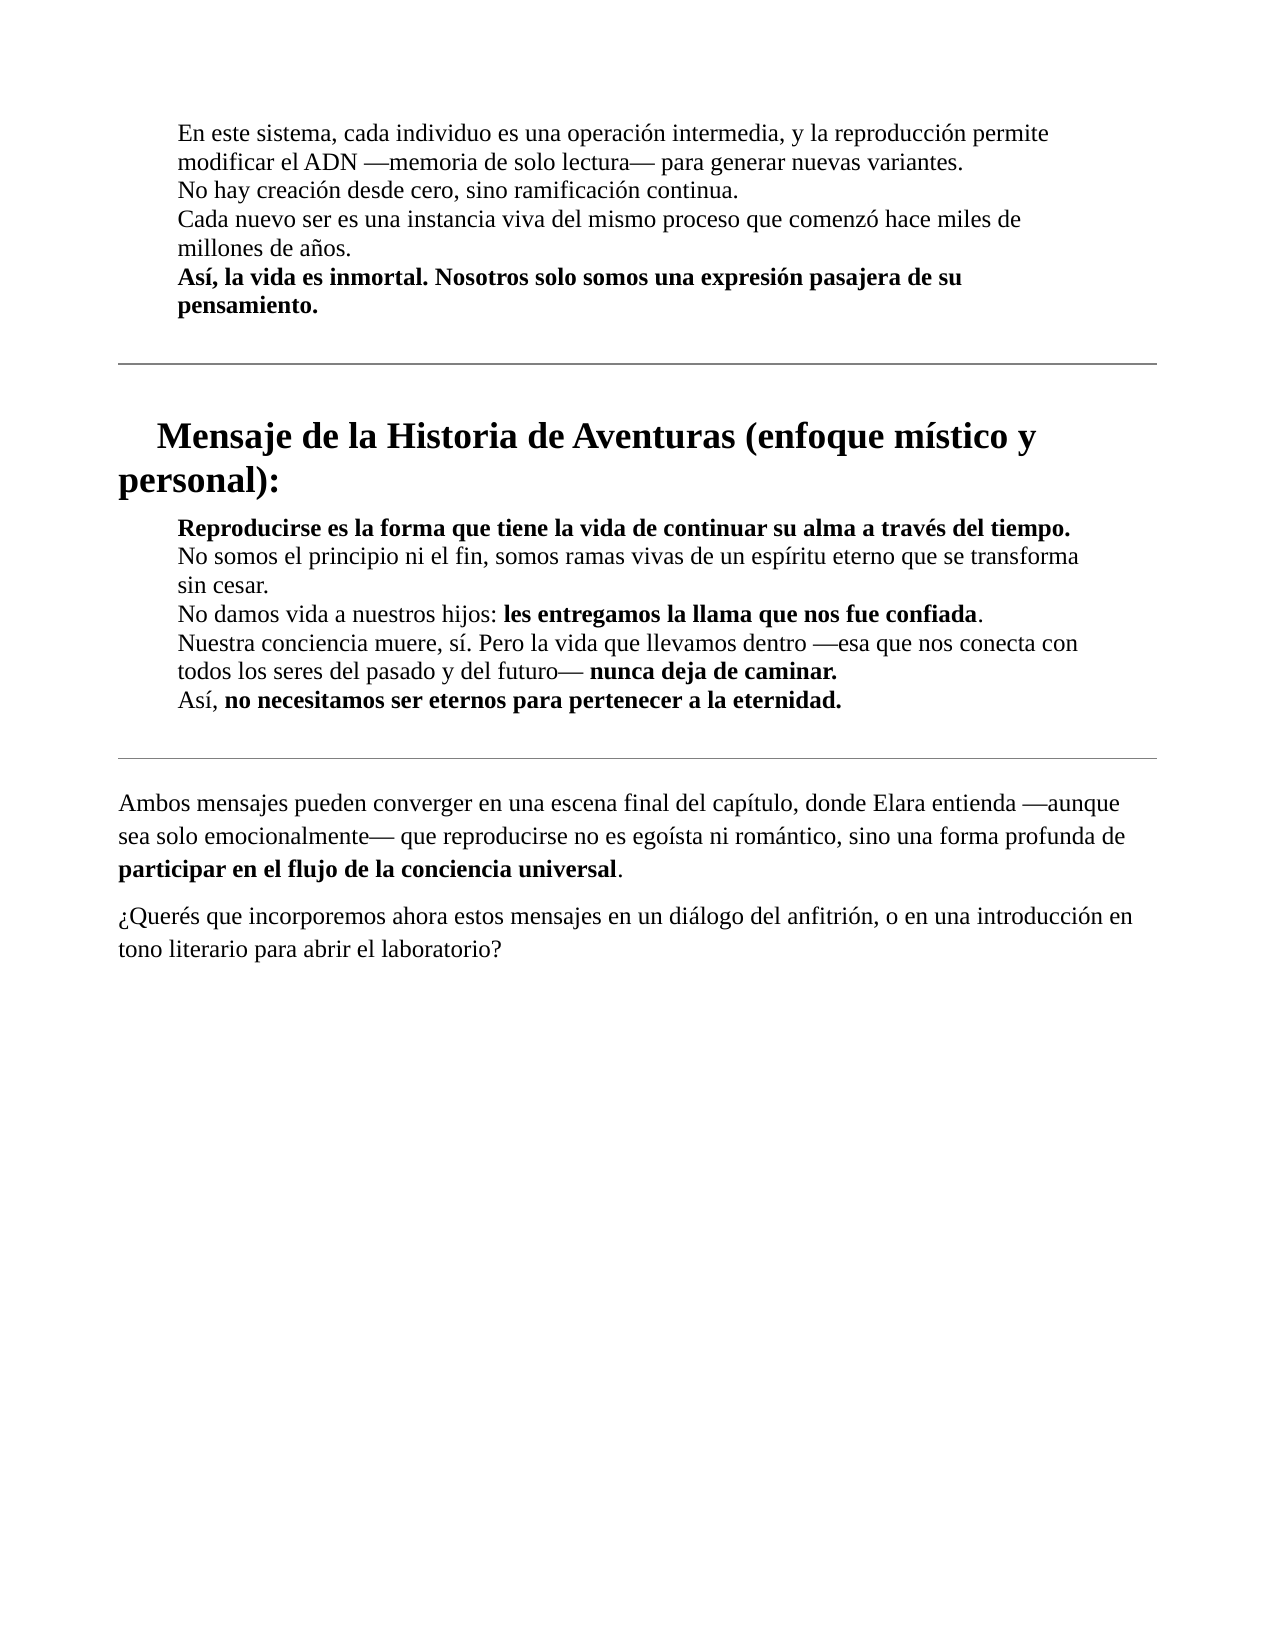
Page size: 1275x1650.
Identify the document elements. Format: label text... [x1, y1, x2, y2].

subtitle 🌀 Mensaje de la Historia de Aventuras (enfoque místico y personal): [118, 414, 1157, 500]
text Reproducirse es la forma que tiene la vida de continuar su alma a través del tiempo. No somos el principio ni el fin, somos ramas vivas de un espíritu eterno que se transforma sin cesar. No damos vida a nuestros hijos: les entregamos la llama que nos fue confiada. Nuestra conciencia muere, sí. Pero la vida que llevamos dentro —esa que nos conecta con todos los seres del pasado y del futuro— nunca deja de caminar. Así, no necesitamos ser eternos para pertenecer a la eternidad. [177, 513, 1098, 714]
text ¿Querés que incorporemos ahora estos mensajes en un diálogo del anfitrión, o en una introducción en tono literario para abrir el laboratorio? [118, 901, 1157, 963]
text Ambos mensajes pueden converger en una escena final del capítulo, donde Elara entienda —aunque sea solo emocionalmente— que reproducirse no es egoísta ni romántico, sino una forma profunda de participar en el flujo de la conciencia universal. [118, 788, 1157, 882]
text En este sistema, cada individuo es una operación intermedia, y la reproducción permite modificar el ADN —memoria de solo lectura— para generar nuevas variantes. No hay creación desde cero, sino ramificación continua. Cada nuevo ser es una instancia viva del mismo proceso que comenzó hace miles de millones de años. Así, la vida es inmortal. Nosotros solo somos una expresión pasajera de su pensamiento. [177, 118, 1098, 319]
